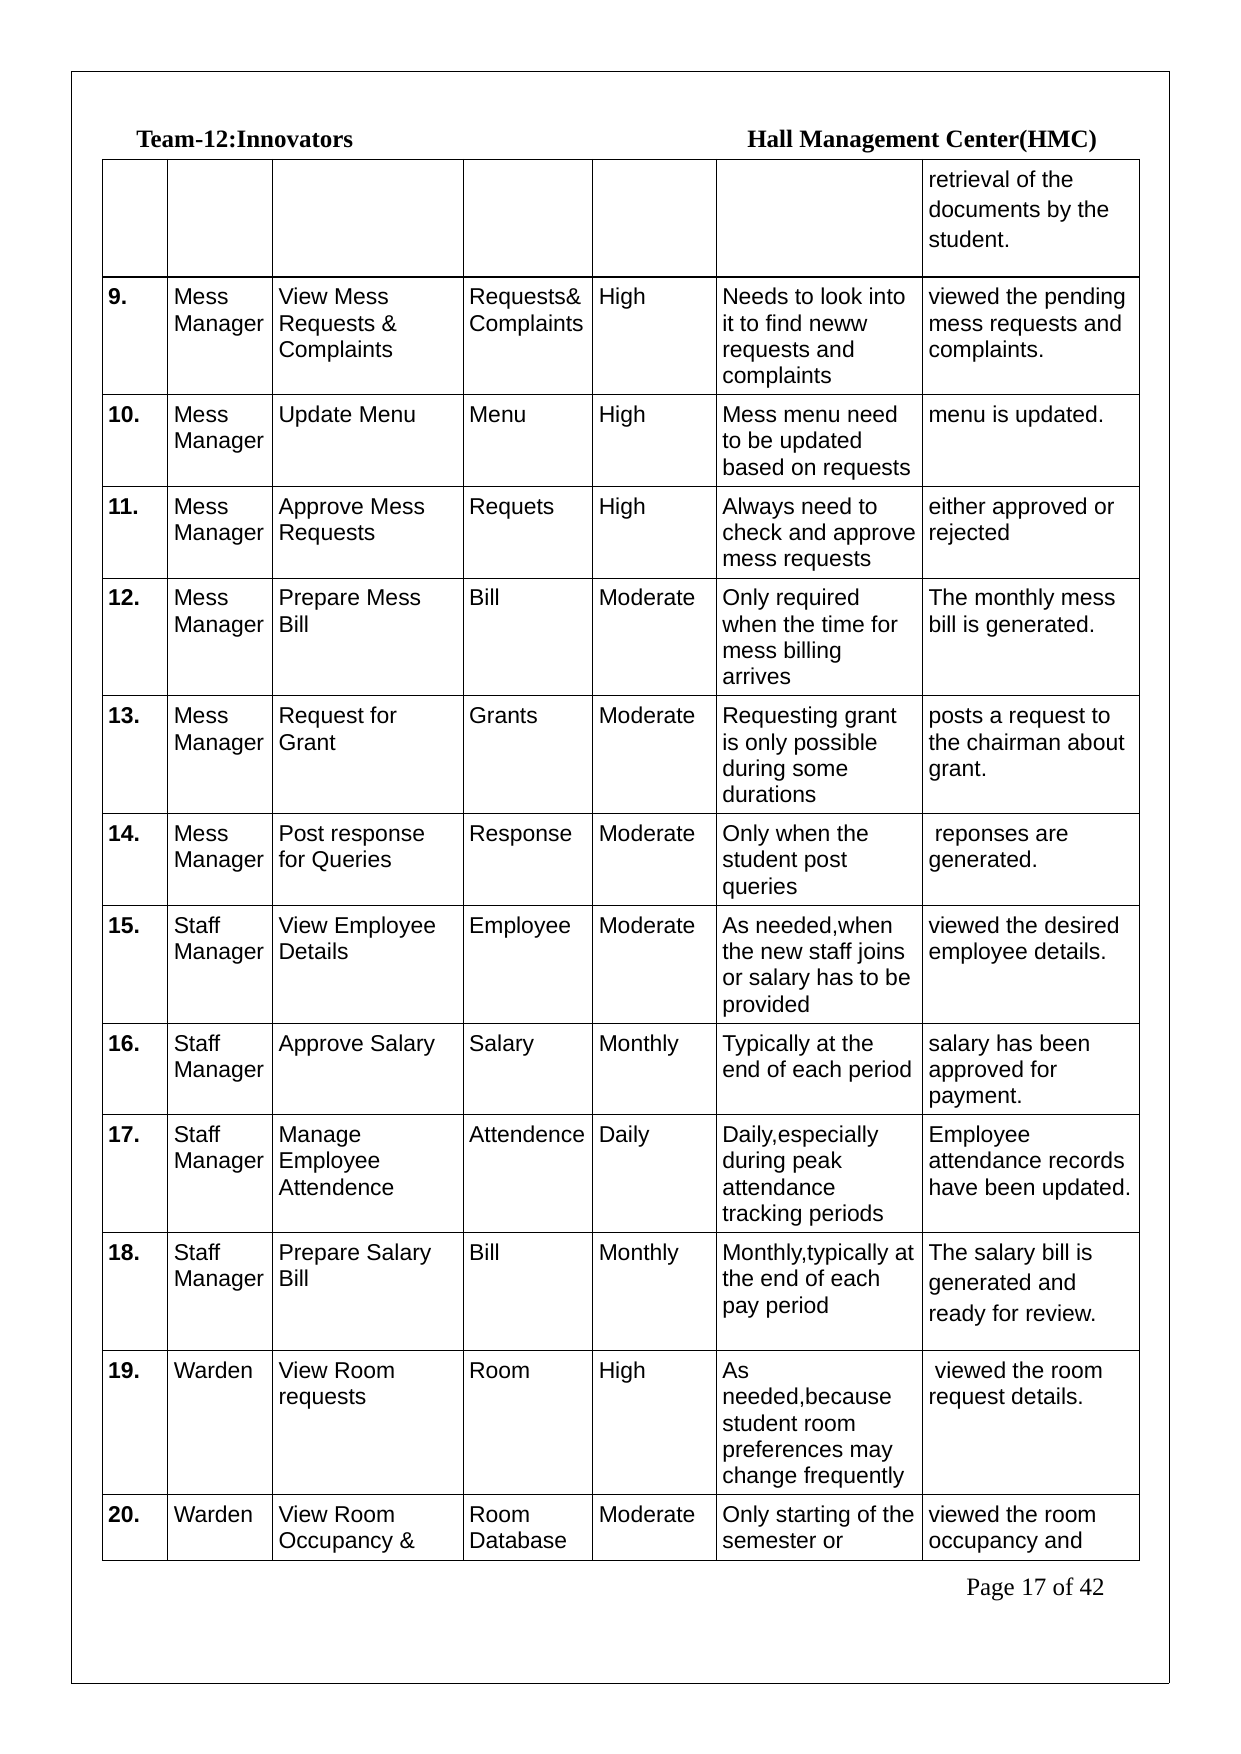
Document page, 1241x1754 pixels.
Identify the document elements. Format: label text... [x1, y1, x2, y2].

table_cell Request for Grant [273, 696, 463, 813]
table_cell [717, 160, 922, 276]
table_cell Warden [168, 1351, 272, 1494]
table_cell Bill [464, 1233, 592, 1350]
table_cell Update Menu [273, 395, 463, 486]
table_cell Staff Manager [168, 1233, 272, 1350]
table_cell Prepare Mess Bill [273, 579, 463, 695]
table_cell View Room requests [273, 1351, 463, 1494]
table_cell Menu [464, 395, 592, 486]
table_cell 9. [103, 278, 167, 394]
table_cell Daily [593, 1115, 716, 1232]
table_cell Staff Manager [168, 906, 272, 1023]
table_cell Moderate [593, 906, 716, 1023]
table_cell View Employee Details [273, 906, 463, 1023]
table_cell Moderate [593, 696, 716, 813]
table_cell either approved or rejected [923, 487, 1139, 577]
table_cell View Room Occupancy & [273, 1495, 463, 1559]
table_cell 12. [103, 579, 167, 695]
table_cell 20. [103, 1495, 167, 1559]
table_cell Requets [464, 487, 592, 577]
table_cell View Mess Requests & Complaints [273, 278, 463, 394]
table_cell Mess Manager [168, 814, 272, 905]
table_cell 10. [103, 395, 167, 486]
table_cell Daily,especially during peak attendance tracking periods [717, 1115, 922, 1232]
table_cell Only required when the time for mess billing arrives [717, 579, 922, 695]
table_cell posts a request to the chairman about grant. [923, 696, 1139, 813]
table_cell 18. [103, 1233, 167, 1350]
table_cell Monthly [593, 1233, 716, 1350]
table_cell 16. [103, 1024, 167, 1114]
table_cell High [593, 395, 716, 486]
table_cell [464, 160, 592, 276]
table_cell Needs to look into it to find neww requests and complaints [717, 278, 922, 394]
table_cell Moderate [593, 814, 716, 905]
table_cell viewed the pending mess requests and complaints. [923, 278, 1139, 394]
table_cell Requesting grant is only possible during some durations [717, 696, 922, 813]
table_cell 13. [103, 696, 167, 813]
table_cell Manage Employee Attendence [273, 1115, 463, 1232]
table_cell [273, 160, 463, 276]
table_cell Monthly,typically at the end of each pay period [717, 1233, 922, 1350]
table_cell Staff Manager [168, 1024, 272, 1114]
table_cell Moderate [593, 579, 716, 695]
table_cell Warden [168, 1495, 272, 1559]
table_cell The monthly mess bill is generated. [923, 579, 1139, 695]
table_cell Mess Manager [168, 579, 272, 695]
table_cell reponses are generated. [923, 814, 1139, 905]
table_cell Mess Manager [168, 395, 272, 486]
table_cell Room [464, 1351, 592, 1494]
table_cell retrieval of the documents by the student. [923, 160, 1139, 276]
table_cell 14. [103, 814, 167, 905]
table_cell [103, 160, 167, 276]
table_cell viewed the room occupancy and [923, 1495, 1139, 1559]
table_cell Bill [464, 579, 592, 695]
table_cell Staff Manager [168, 1115, 272, 1232]
table_cell Employee [464, 906, 592, 1023]
table_cell menu is updated. [923, 395, 1139, 486]
table_cell viewed the desired employee details. [923, 906, 1139, 1023]
table_cell High [593, 487, 716, 577]
table_cell [168, 160, 272, 276]
table_cell Always need to check and approve mess requests [717, 487, 922, 577]
table_cell Mess Manager [168, 278, 272, 394]
table_cell 19. [103, 1351, 167, 1494]
table_cell Prepare Salary Bill [273, 1233, 463, 1350]
table_cell Response [464, 814, 592, 905]
table_cell 17. [103, 1115, 167, 1232]
table_cell Moderate [593, 1495, 716, 1559]
table_cell Approve Salary [273, 1024, 463, 1114]
table_cell Room Database [464, 1495, 592, 1559]
table_cell salary has been approved for payment. [923, 1024, 1139, 1114]
table_cell Typically at the end of each period [717, 1024, 922, 1114]
table_cell Requests& Complaints [464, 278, 592, 394]
table_cell Post response for Queries [273, 814, 463, 905]
table_cell 15. [103, 906, 167, 1023]
table_cell Monthly [593, 1024, 716, 1114]
table_cell Mess Manager [168, 487, 272, 577]
table_cell High [593, 278, 716, 394]
table_cell Attendence [464, 1115, 592, 1232]
table_cell Mess menu need to be updated based on requests [717, 395, 922, 486]
table_cell High [593, 1351, 716, 1494]
table_cell Mess Manager [168, 696, 272, 813]
table_cell The salary bill is generated and ready for review. [923, 1233, 1139, 1350]
table_cell [593, 160, 716, 276]
table_cell viewed the room request details. [923, 1351, 1139, 1494]
table_cell Employee attendance records have been updated. [923, 1115, 1139, 1232]
table_cell As needed,because student room preferences may change frequently [717, 1351, 922, 1494]
table_cell Only starting of the semester or [717, 1495, 922, 1559]
table_cell Grants [464, 696, 592, 813]
table_cell Salary [464, 1024, 592, 1114]
table_cell As needed,when the new staff joins or salary has to be provided [717, 906, 922, 1023]
table_cell 11. [103, 487, 167, 577]
table_cell Approve Mess Requests [273, 487, 463, 577]
table_cell Only when the student post queries [717, 814, 922, 905]
